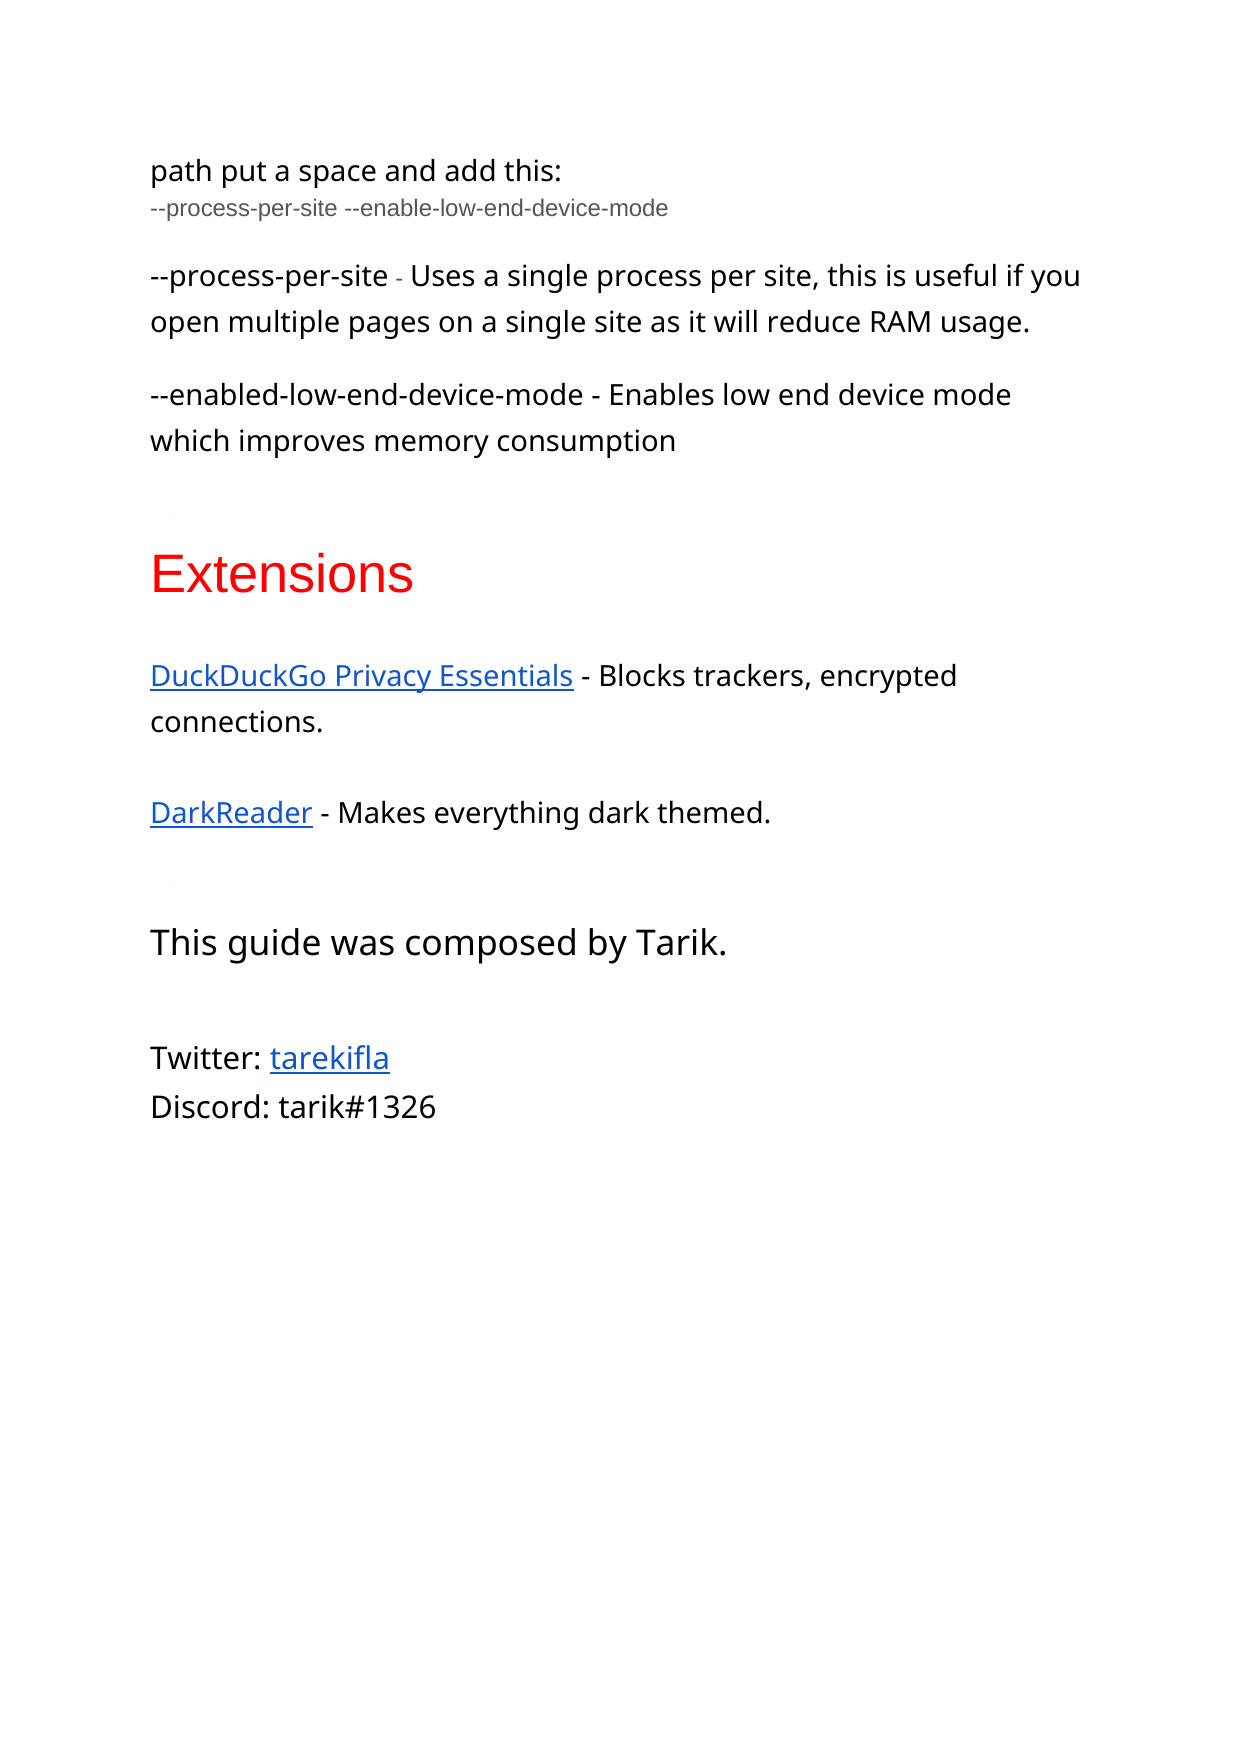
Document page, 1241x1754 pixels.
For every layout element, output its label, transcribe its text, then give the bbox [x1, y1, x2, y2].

text This guide was composed by Tarik. [150, 883, 1090, 965]
text --process-per-site - Uses a single process per site, this is useful if you open multiple pages on a single site as it will reduce RAM usage. [150, 255, 1090, 341]
text Twitter: tarekifla [150, 972, 1090, 1078]
text DuckDuckGo Privacy Essentials - Blocks trackers, encrypted connections. DarkReader - Makes everything dark themed. [150, 655, 1090, 832]
text Discord: tarik#1326 [150, 1084, 1090, 1127]
text --enabled-low-end-device-mode - Enables low end device mode which improves memory consumption [150, 374, 1090, 459]
title Extensions [150, 541, 1090, 603]
text path put a space and add this: --process-per-site --enable-low-end-device-mode [150, 150, 1090, 252]
